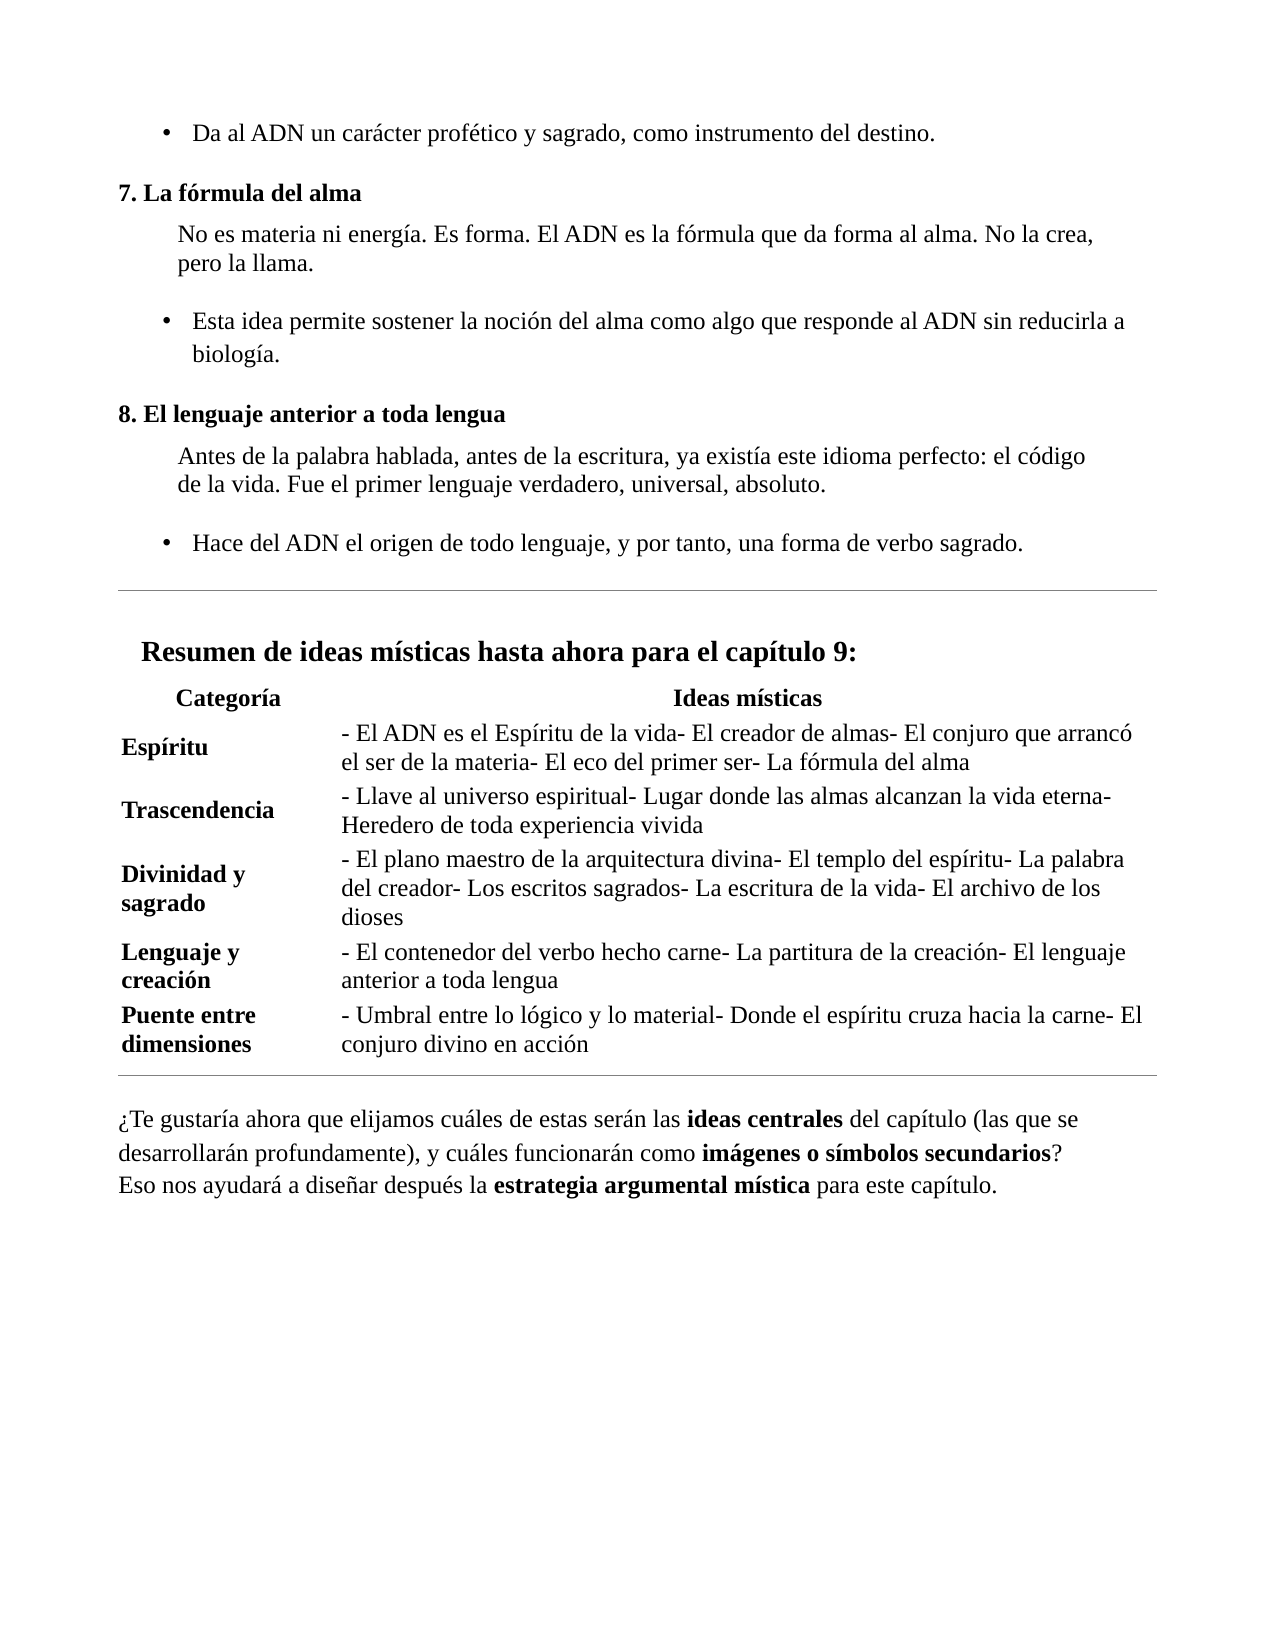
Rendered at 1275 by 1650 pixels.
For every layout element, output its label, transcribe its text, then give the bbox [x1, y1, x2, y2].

subtitle 8. El lenguaje anterior a toda lengua [118, 399, 1157, 428]
table_header Ideas místicas [338, 680, 1157, 715]
list Hace del ADN el origen de todo lenguaje, y por tanto, una forma de verbo sagrado. [162, 528, 1157, 557]
table_cell Trascendencia [118, 778, 338, 842]
table_cell Lenguaje y creación [118, 934, 338, 997]
table_cell - Umbral entre lo lógico y lo material- Donde el espíritu cruza hacia la carne- El conjuro divino en acción [338, 997, 1157, 1060]
table_cell - El contenedor del verbo hecho carne- La partitura de la creación- El lenguaje anterior a toda lengua [338, 934, 1157, 997]
table_cell Espíritu [118, 715, 338, 778]
subtitle ✨Resumen de ideas místicas hasta ahora para el capítulo 9: [118, 634, 1157, 668]
subtitle 7. La fórmula del alma [118, 178, 1157, 207]
text No es materia ni energía. Es forma. El ADN es la fórmula que da forma al alma. No la crea, pero la llama. [177, 219, 1098, 277]
table_header Categoría [118, 680, 338, 715]
table_cell Puente entre dimensiones [118, 997, 338, 1060]
table_cell - Llave al universo espiritual- Lugar donde las almas alcanzan la vida eterna- Heredero de toda experiencia vivida [338, 778, 1157, 842]
table_cell Divinidad y sagrado [118, 842, 338, 934]
table_cell - El ADN es el Espíritu de la vida- El creador de almas- El conjuro que arrancó el ser de la materia- El eco del primer ser- La fórmula del alma [338, 715, 1157, 778]
list Esta idea permite sostener la noción del alma como algo que responde al ADN sin reducirla a biología. [162, 306, 1157, 368]
list Da al ADN un carácter profético y sagrado, como instrumento del destino. [162, 118, 1157, 147]
table_cell - El plano maestro de la arquitectura divina- El templo del espíritu- La palabra del creador- Los escritos sagrados- La escritura de la vida- El archivo de los dioses [338, 842, 1157, 934]
text ¿Te gustaría ahora que elijamos cuáles de estas serán las ideas centrales del capítulo (las que se desarrollarán profundamente), y cuáles funcionarán como imágenes o símbolos secundarios? Eso nos ayudará a diseñar después la estrategia argumental mística para este capítulo. [118, 1104, 1157, 1199]
text Antes de la palabra hablada, antes de la escritura, ya existía este idioma perfecto: el código de la vida. Fue el primer lenguaje verdadero, universal, absoluto. [177, 441, 1098, 498]
